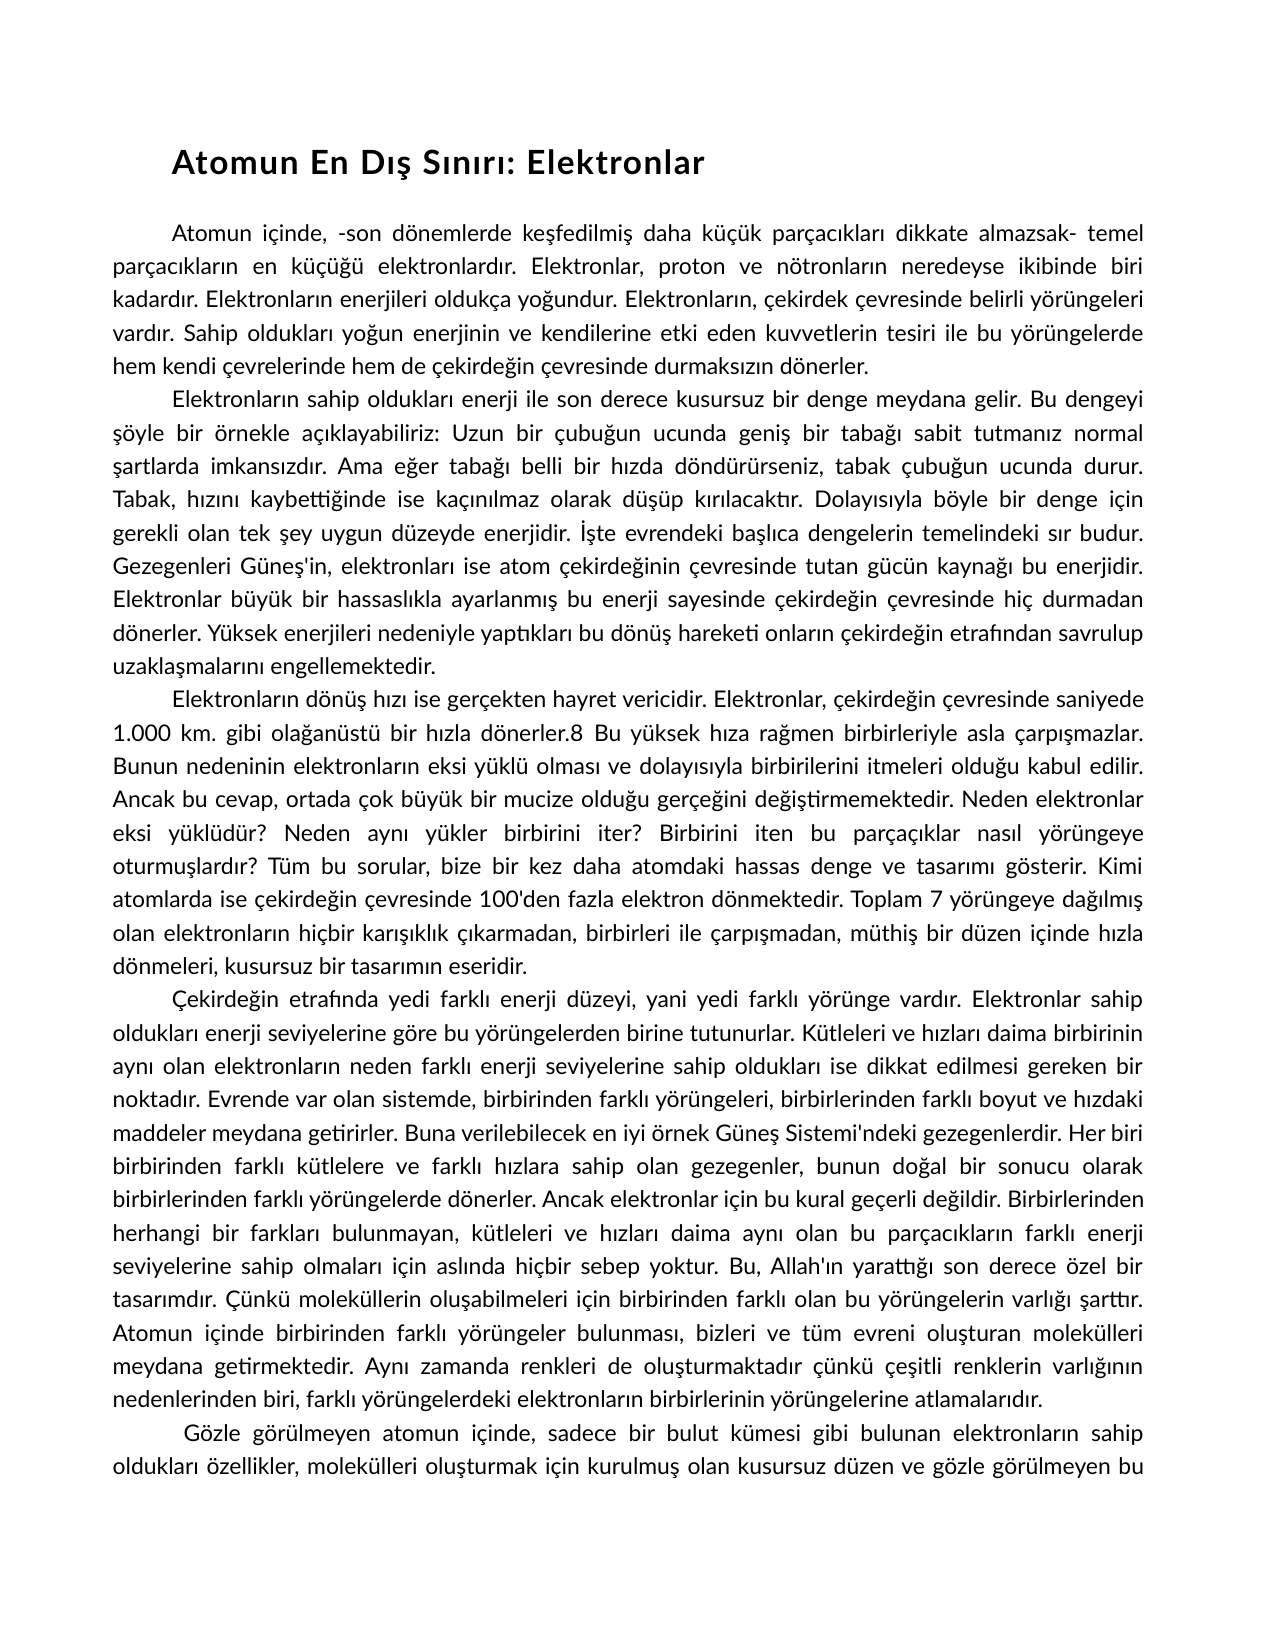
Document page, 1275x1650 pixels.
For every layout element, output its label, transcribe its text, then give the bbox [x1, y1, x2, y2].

text Elektronların sahip oldukları enerji ile son derece kusursuz bir denge meydana gelir. Bu dengeyi şöyle bir örnekle açıklayabiliriz: Uzun bir çubuğun ucunda geniş bir tabağı sabit tutmanız normal şartlarda imkansızdır. Ama eğer tabağı belli bir hızda döndürürseniz, tabak çubuğun ucunda durur. Tabak, hızını kaybettiğinde ise kaçınılmaz olarak düşüp kırılacaktır. Dolayısıyla böyle bir denge için gerekli olan tek şey uygun düzeyde enerjidir. İşte evrendeki başlıca dengelerin temelindeki sır budur. Gezegenleri Güneş'in, elektronları ise atom çekirdeğinin çevresinde tutan gücün kaynağı bu enerjidir. Elektronlar büyük bir hassaslıkla ayarlanmış bu enerji sayesinde çekirdeğin çevresinde hiç durmadan dönerler. Yüksek enerjileri nedeniyle yaptıkları bu dönüş hareketi onların çekirdeğin etrafından savrulup uzaklaşmalarını engellemektedir. [112, 381, 1145, 681]
text Elektronların dönüş hızı ise gerçekten hayret vericidir. Elektronlar, çekirdeğin çevresinde saniyede 1.000 km. gibi olağanüstü bir hızla dönerler.8 Bu yüksek hıza rağmen birbirleriyle asla çarpışmazlar. Bunun nedeninin elektronların eksi yüklü olması ve dolayısıyla birbirilerini itmeleri olduğu kabul edilir. Ancak bu cevap, ortada çok büyük bir mucize olduğu gerçeğini değiştirmemektedir. Neden elektronlar eksi yüklüdür? Neden aynı yükler birbirini iter? Birbirini iten bu parçaçıklar nasıl yörüngeye oturmuşlardır? Tüm bu sorular, bize bir kez daha atomdaki hassas denge ve tasarımı gösterir. Kimi atomlarda ise çekirdeğin çevresinde 100'den fazla elektron dönmektedir. Toplam 7 yörüngeye dağılmış olan elektronların hiçbir karışıklık çıkarmadan, birbirleri ile çarpışmadan, müthiş bir düzen içinde hızla dönmeleri, kusursuz bir tasarımın eseridir. [112, 681, 1145, 981]
text Atomun içinde, -son dönemlerde keşfedilmiş daha küçük parçacıkları dikkate almazsak- temel parçacıkların en küçüğü elektronlardır. Elektronlar, proton ve nötronların neredeyse ikibinde biri kadardır. Elektronların enerjileri oldukça yoğundur. Elektronların, çekirdek çevresinde belirli yörüngeleri vardır. Sahip oldukları yoğun enerjinin ve kendilerine etki eden kuvvetlerin tesiri ile bu yörüngelerde hem kendi çevrelerinde hem de çekirdeğin çevresinde durmaksızın dönerler. [112, 214, 1145, 381]
text Gözle görülmeyen atomun içinde, sadece bir bulut kümesi gibi bulunan elektronların sahip oldukları özellikler, molekülleri oluşturmak için kurulmuş olan kusursuz düzen ve gözle görülmeyen bu [112, 1414, 1145, 1481]
text Çekirdeğin etrafında yedi farklı enerji düzeyi, yani yedi farklı yörünge vardır. Elektronlar sahip oldukları enerji seviyelerine göre bu yörüngelerden birine tutunurlar. Kütleleri ve hızları daima birbirinin aynı olan elektronların neden farklı enerji seviyelerine sahip oldukları ise dikkat edilmesi gereken bir noktadır. Evrende var olan sistemde, birbirinden farklı yörüngeleri, birbirlerinden farklı boyut ve hızdaki maddeler meydana getirirler. Buna verilebilecek en iyi örnek Güneş Sistemi'ndeki gezegenlerdir. Her biri birbirinden farklı kütlelere ve farklı hızlara sahip olan gezegenler, bunun doğal bir sonucu olarak birbirlerinden farklı yörüngelerde dönerler. Ancak elektronlar için bu kural geçerli değildir. Birbirlerinden herhangi bir farkları bulunmayan, kütleleri ve hızları daima aynı olan bu parçacıkların farklı enerji seviyelerine sahip olmaları için aslında hiçbir sebep yoktur. Bu, Allah'ın yarattığı son derece özel bir tasarımdır. Çünkü moleküllerin oluşabilmeleri için birbirinden farklı olan bu yörüngelerin varlığı şarttır. Atomun içinde birbirinden farklı yörüngeler bulunması, bizleri ve tüm evreni oluşturan molekülleri meydana getirmektedir. Aynı zamanda renkleri de oluşturmaktadır çünkü çeşitli renklerin varlığının nedenlerinden biri, farklı yörüngelerdeki elektronların birbirlerinin yörüngelerine atlamalarıdır. [112, 981, 1145, 1414]
text Atomun En Dış Sınırı: Elektronlar [112, 148, 1145, 181]
